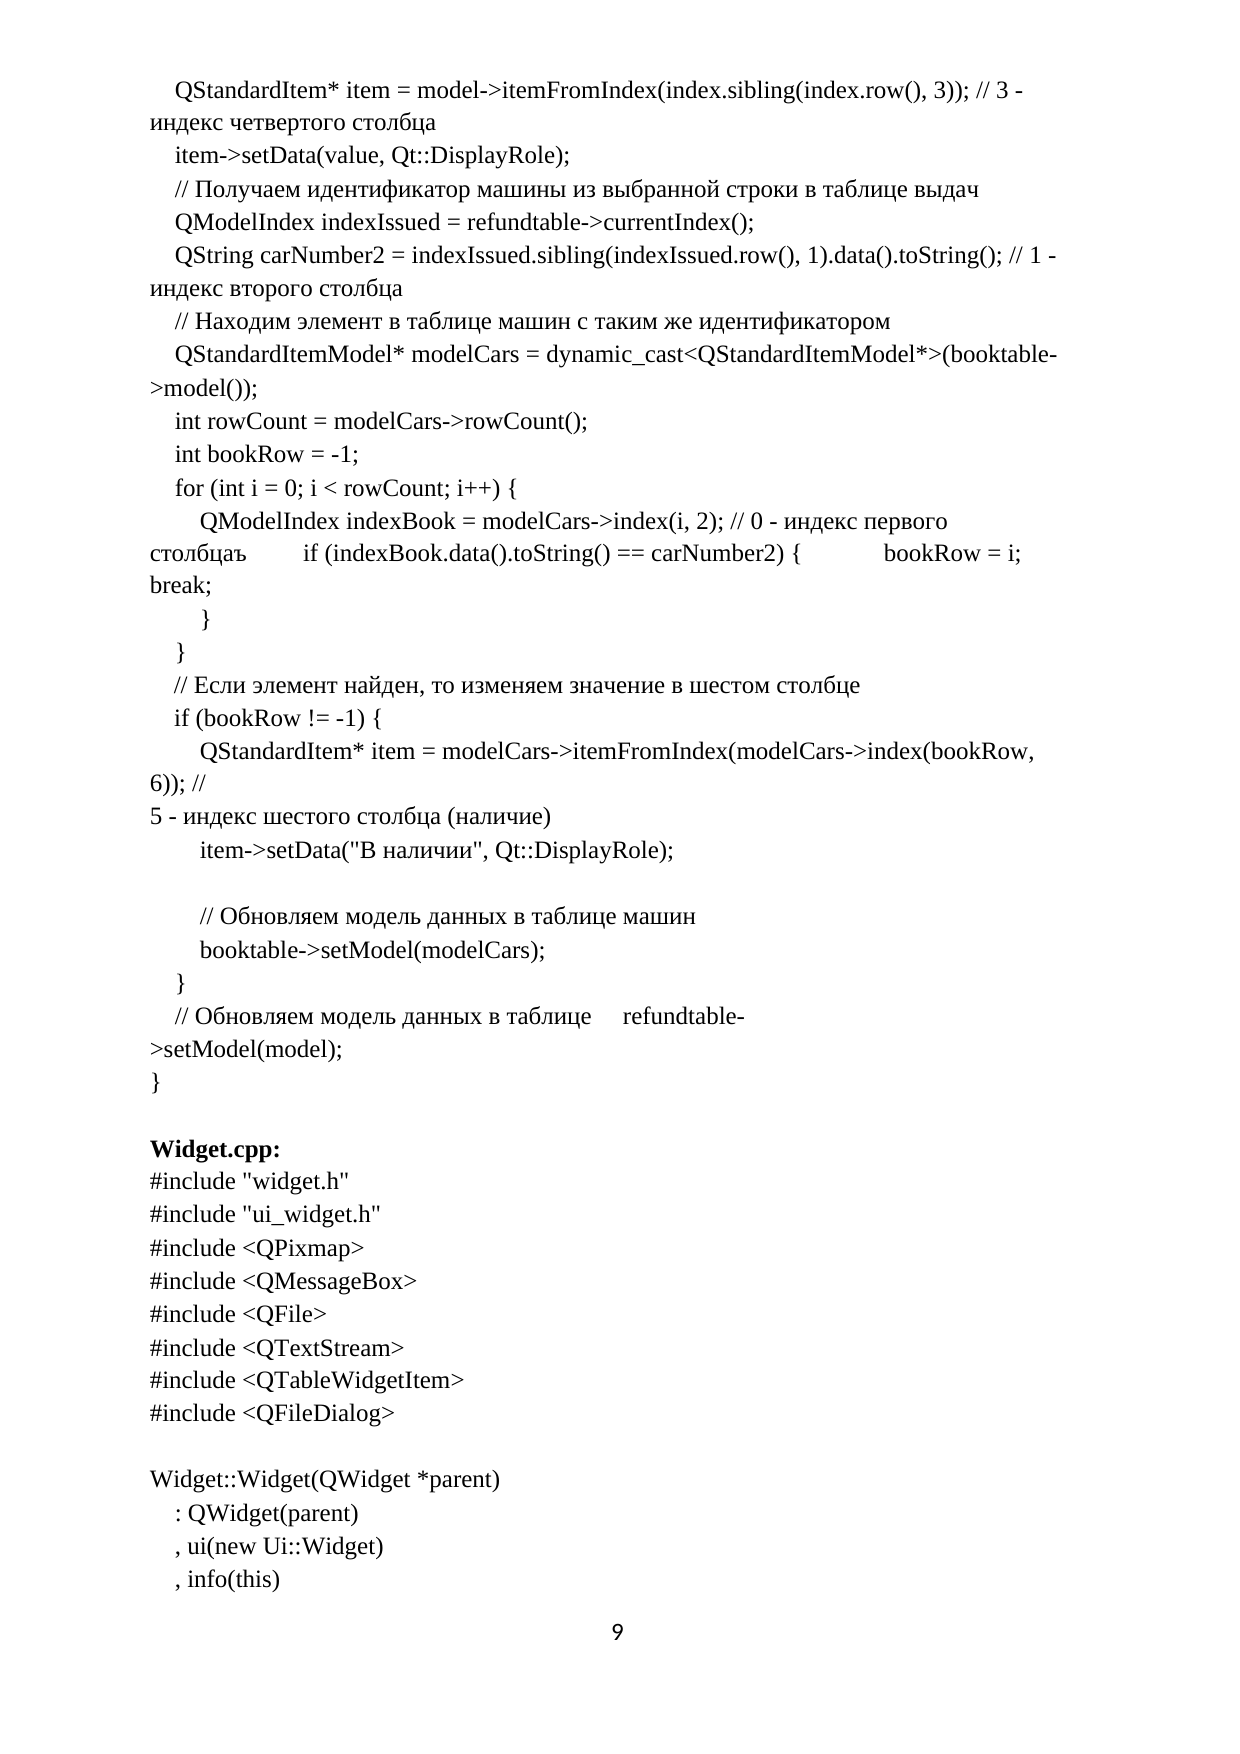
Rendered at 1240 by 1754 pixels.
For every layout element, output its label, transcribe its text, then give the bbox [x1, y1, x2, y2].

text QStandardItemModel* modelCars = dynamic_cast<QStandardItemModel*>(booktable- [149, 339, 1091, 368]
text item->setData("В наличии", Qt::DisplayRole); [149, 835, 1091, 863]
text >model()); [149, 373, 1091, 401]
text Widget.cpp: [149, 1134, 1092, 1163]
text #include "widget.h" [149, 1166, 1091, 1195]
text // Если элемент найден, то изменяем значение в шестом столбце if (bookRow != -1) { [148, 670, 880, 731]
text // Получаем идентификатор машины из выбранной строки в таблице выдач [149, 174, 1091, 203]
text } [149, 604, 1091, 632]
text #include <QMessageBox> [149, 1266, 1091, 1295]
text } [149, 1067, 1091, 1096]
text #include <QFileDialog> [149, 1398, 1091, 1427]
text QString carNumber2 = indexIssued.sibling(indexIssued.row(), 1).data().toString(); // 1 - индекс второго столбца [149, 241, 1091, 301]
text QModelIndex indexBook = modelCars->index(i, 2); // 0 - индекс первого столбцаъ if (indexBook.data().toString() == carNumber2) { bookRow = i; break; [149, 506, 1050, 599]
text Widget::Widget(QWidget *parent) [149, 1464, 1091, 1493]
text booktable->setModel(modelCars); [149, 935, 1091, 963]
text // Обновляем модель данных в таблице refundtable->setModel(model); [149, 1001, 912, 1062]
text #include "ui_widget.h" [149, 1199, 1091, 1228]
text QModelIndex indexIssued = refundtable->currentIndex(); [149, 207, 1091, 236]
text , info(this) [149, 1564, 1091, 1593]
text #include <QTextStream> #include <QTableWidgetItem> [149, 1333, 495, 1394]
text for (int i = 0; i < rowCount; i++) { [149, 473, 1091, 501]
text #include <QFile> [149, 1299, 1091, 1328]
text QStandardItem* item = modelCars->itemFromIndex(modelCars->index(bookRow, 6)); // [149, 736, 1091, 797]
text } [149, 637, 1091, 666]
text // Находим элемент в таблице машин с таким же идентификатором [149, 306, 1091, 335]
text QStandardItem* item = model->itemFromIndex(index.sibling(index.row(), 3)); // 3 - индекс четвертого столбца [149, 75, 1091, 136]
text int bookRow = -1; [149, 439, 1091, 468]
text 5 - индекс шестого столбца (наличие) [149, 801, 1091, 830]
text int rowCount = modelCars->rowCount(); [149, 406, 1091, 435]
text item->setData(value, Qt::DisplayRole); [149, 141, 1091, 169]
text #include <QPixmap> [149, 1233, 1091, 1262]
text // Обновляем модель данных в таблице машин [149, 901, 1091, 930]
text } [149, 968, 1091, 997]
text : QWidget(parent) [149, 1498, 1091, 1527]
text , ui(new Ui::Widget) [149, 1531, 1091, 1560]
